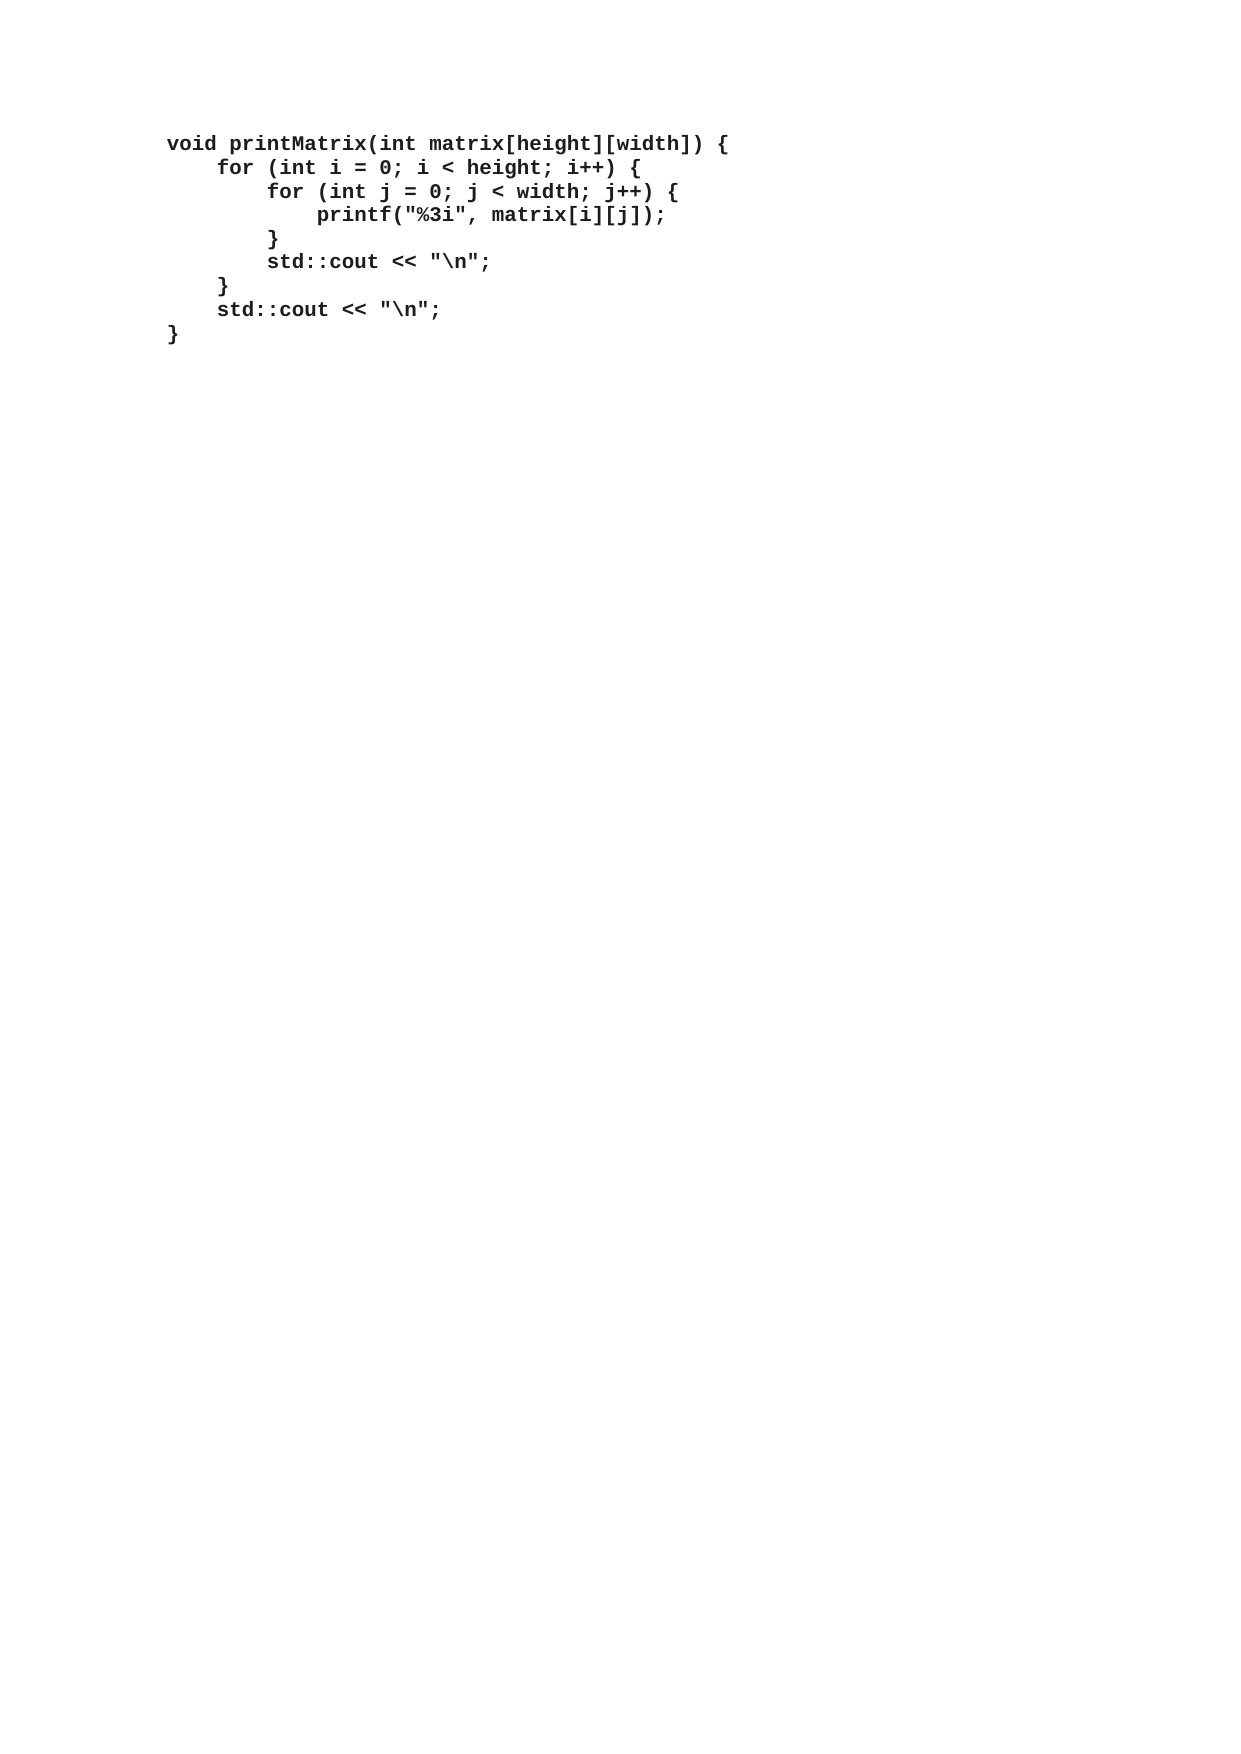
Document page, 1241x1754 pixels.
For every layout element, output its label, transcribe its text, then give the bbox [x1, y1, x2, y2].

text } [167, 228, 1163, 252]
text std::cout << "\n"; [167, 252, 1163, 275]
text void printMatrix(int matrix[height][width]) { [167, 133, 1163, 157]
text for (int j = 0; j < width; j++) { [167, 181, 1163, 204]
text printf("%3i", matrix[i][j]); [167, 204, 1163, 228]
text } [167, 275, 1163, 299]
text std::cout << "\n"; [167, 299, 1163, 322]
text } [167, 322, 1163, 346]
text for (int i = 0; i < height; i++) { [167, 157, 1163, 181]
